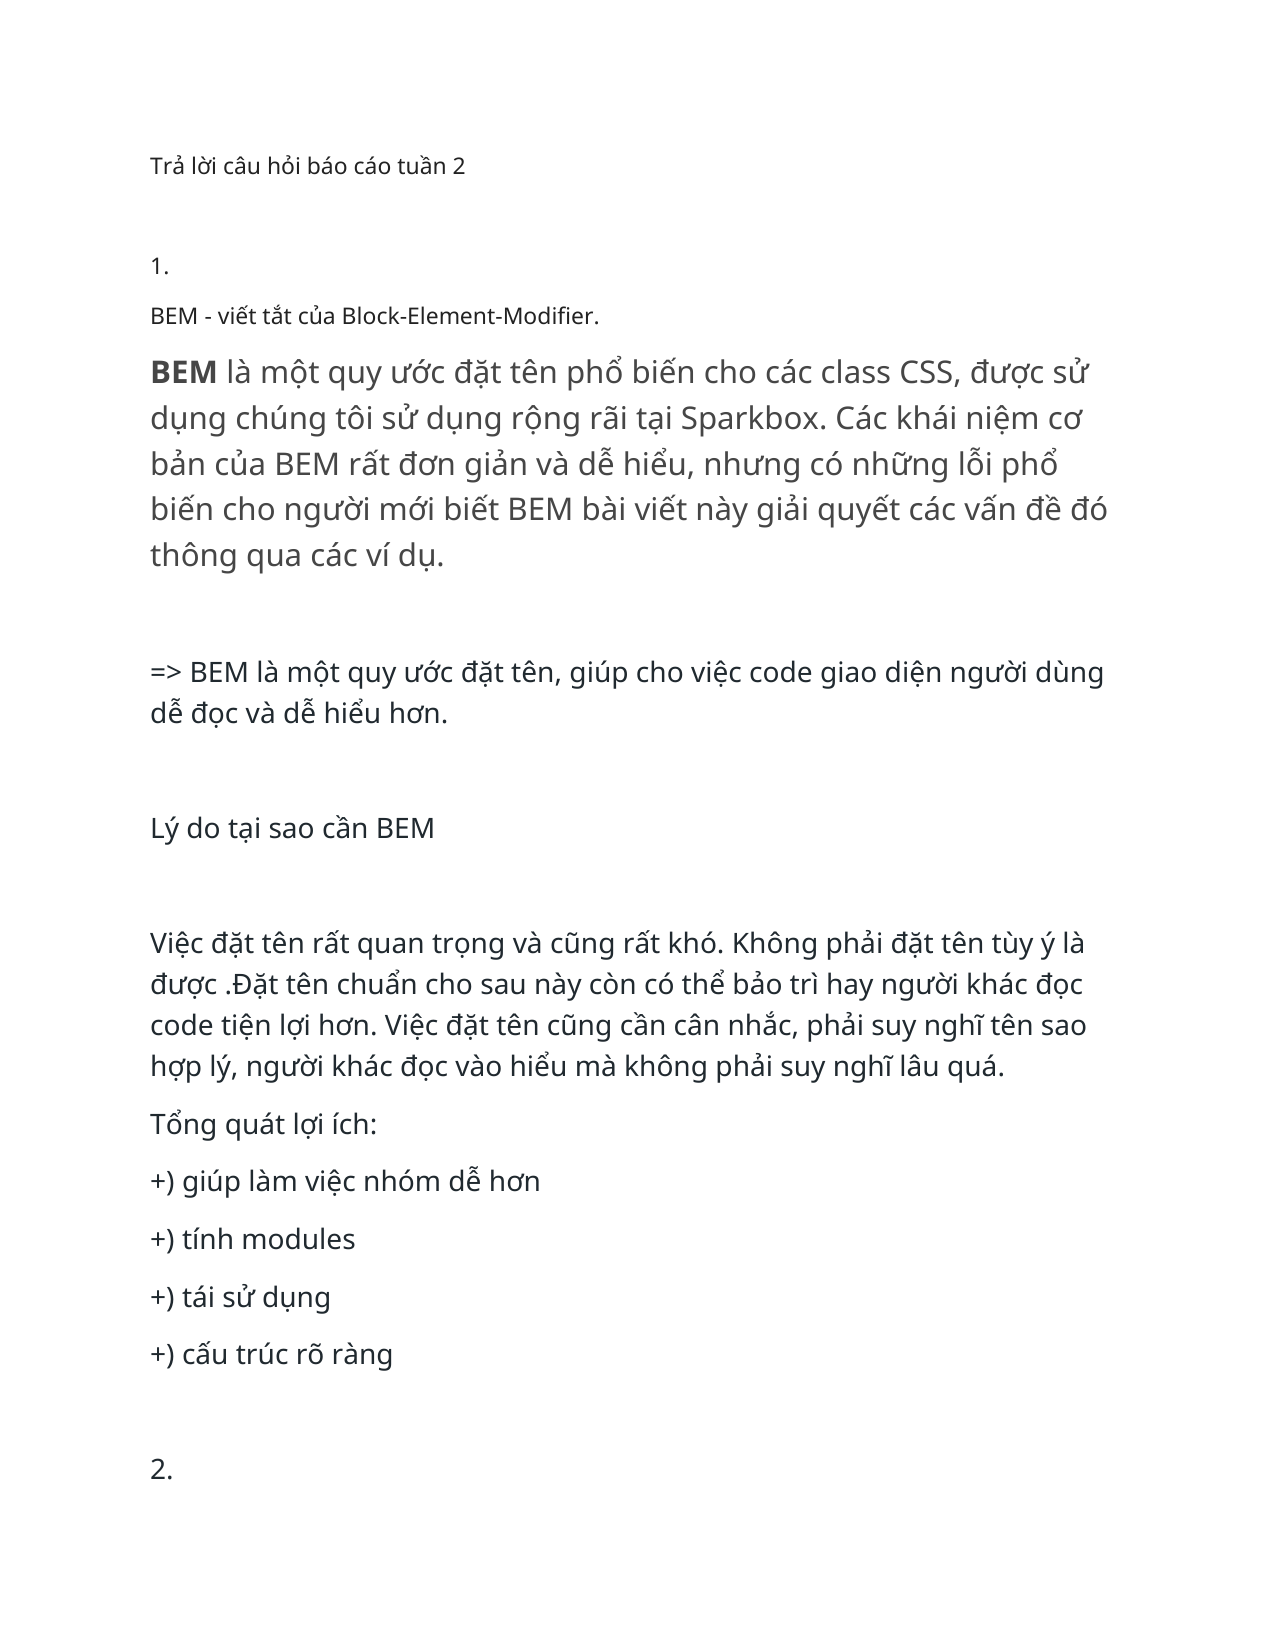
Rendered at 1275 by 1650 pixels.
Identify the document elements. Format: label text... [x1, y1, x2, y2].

text +) cấu trúc rõ ràng [150, 1334, 1125, 1373]
text 2. [150, 1450, 1125, 1488]
text +) tính modules [150, 1219, 1125, 1258]
text => BEM là một quy ước đặt tên, giúp cho việc code giao diện người dùng dễ đọc và dễ hiểu hơn. [150, 652, 1125, 732]
text BEM - viết tắt của Block-Element-Modifier. [150, 300, 1125, 332]
text Trả lời câu hỏi báo cáo tuần 2 [150, 150, 1125, 181]
text Lý do tại sao cần BEM [150, 808, 1125, 847]
text BEM là một quy ước đặt tên phổ biến cho các class CSS, được sử dụng chúng tôi sử dụng rộng rãi tại Sparkbox. Các khái niệm cơ bản của BEM rất đơn giản và dễ hiểu, nhưng có những lỗi phổ biến cho người mới biết BEM bài viết này giải quyết các vấn đề đó thông qua các ví dụ. [150, 350, 1125, 575]
text 1. [150, 250, 1125, 281]
text +) tái sử dụng [150, 1277, 1125, 1315]
text Việc đặt tên rất quan trọng và cũng rất khó. Không phải đặt tên tùy ý là được .Đặt tên chuẩn cho sau này còn có thể bảo trì hay người khác đọc code tiện lợi hơn. Việc đặt tên cũng cần cân nhắc, phải suy nghĩ tên sao hợp lý, người khác đọc vào hiểu mà không phải suy nghĩ lâu quá. [150, 924, 1125, 1085]
text +) giúp làm việc nhóm dễ hơn [150, 1162, 1125, 1200]
text Tổng quát lợi ích: [150, 1104, 1125, 1142]
